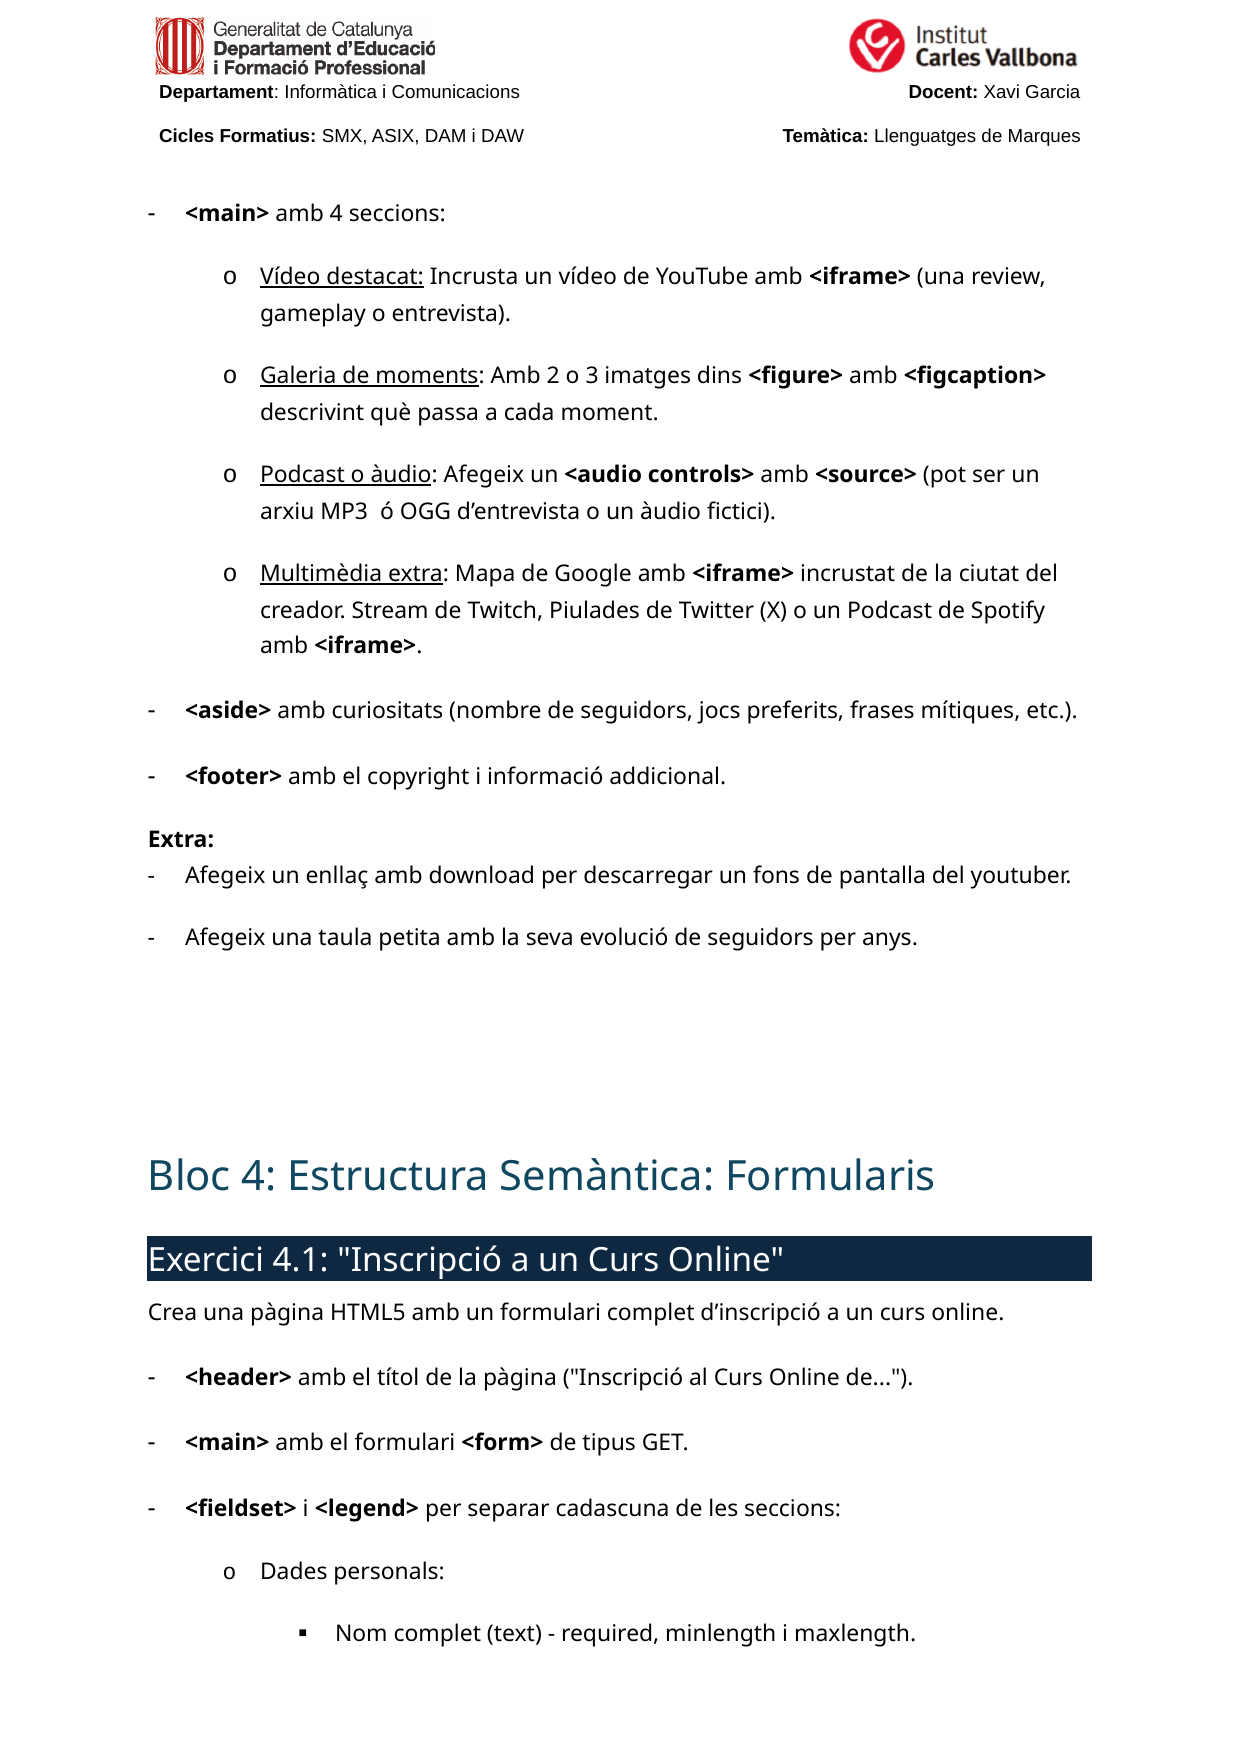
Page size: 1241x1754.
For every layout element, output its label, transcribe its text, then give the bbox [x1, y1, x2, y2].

list Nom complet (text) - required, minlength i maxlength. [297, 1617, 1092, 1649]
list <aside> amb curiositats (nombre de seguidors, jocs preferits, frases mítiques, etc.). [147, 692, 1092, 726]
list <fieldset> i <legend> per separar cadascuna de les seccions: [147, 1489, 1092, 1523]
subtitle Bloc 4: Estructura Semàntica: Formularis [148, 1145, 1092, 1202]
list <main> amb el formulari <form> de tipus GET. [147, 1424, 1092, 1458]
text Extra: [148, 823, 1092, 854]
list Multimèdia extra: Mapa de Google amb <iframe> incrustat de la ciutat del creador. Stream de Twitch, Piulades de Twitter (X) o un Podcast de Spotify amb <iframe>. [222, 557, 1092, 661]
list Afegeix una taula petita amb la seva evolució de seguidors per anys. [147, 921, 1092, 952]
subtitle Exercici 4.1: "Inscripció a un Curs Online" [147, 1236, 1092, 1281]
list <header> amb el títol de la pàgina ("Inscripció al Curs Online de..."). [147, 1358, 1092, 1392]
list Podcast o àudio: Afegeix un <audio controls> amb <source> (pot ser un arxiu MP3 ó OGG d’entrevista o un àudio fictici). [222, 458, 1092, 526]
list Vídeo destacat: Incrusta un vídeo de YouTube amb <iframe> (una review, gameplay o entrevista). [222, 260, 1092, 328]
list Afegeix un enllaç amb download per descarregar un fons de pantalla del youtuber. [147, 859, 1092, 890]
text Crea una pàgina HTML5 amb un formulari complet d’inscripció a un curs online. [148, 1296, 1092, 1327]
list Galeria de moments: Amb 2 o 3 imatges dins <figure> amb <figcaption> descrivint què passa a cada moment. [222, 359, 1092, 427]
list <footer> amb el copyright i informació addicional. [147, 757, 1092, 791]
list Dades personals: [222, 1555, 1092, 1586]
list <main> amb 4 seccions: [147, 194, 1092, 228]
